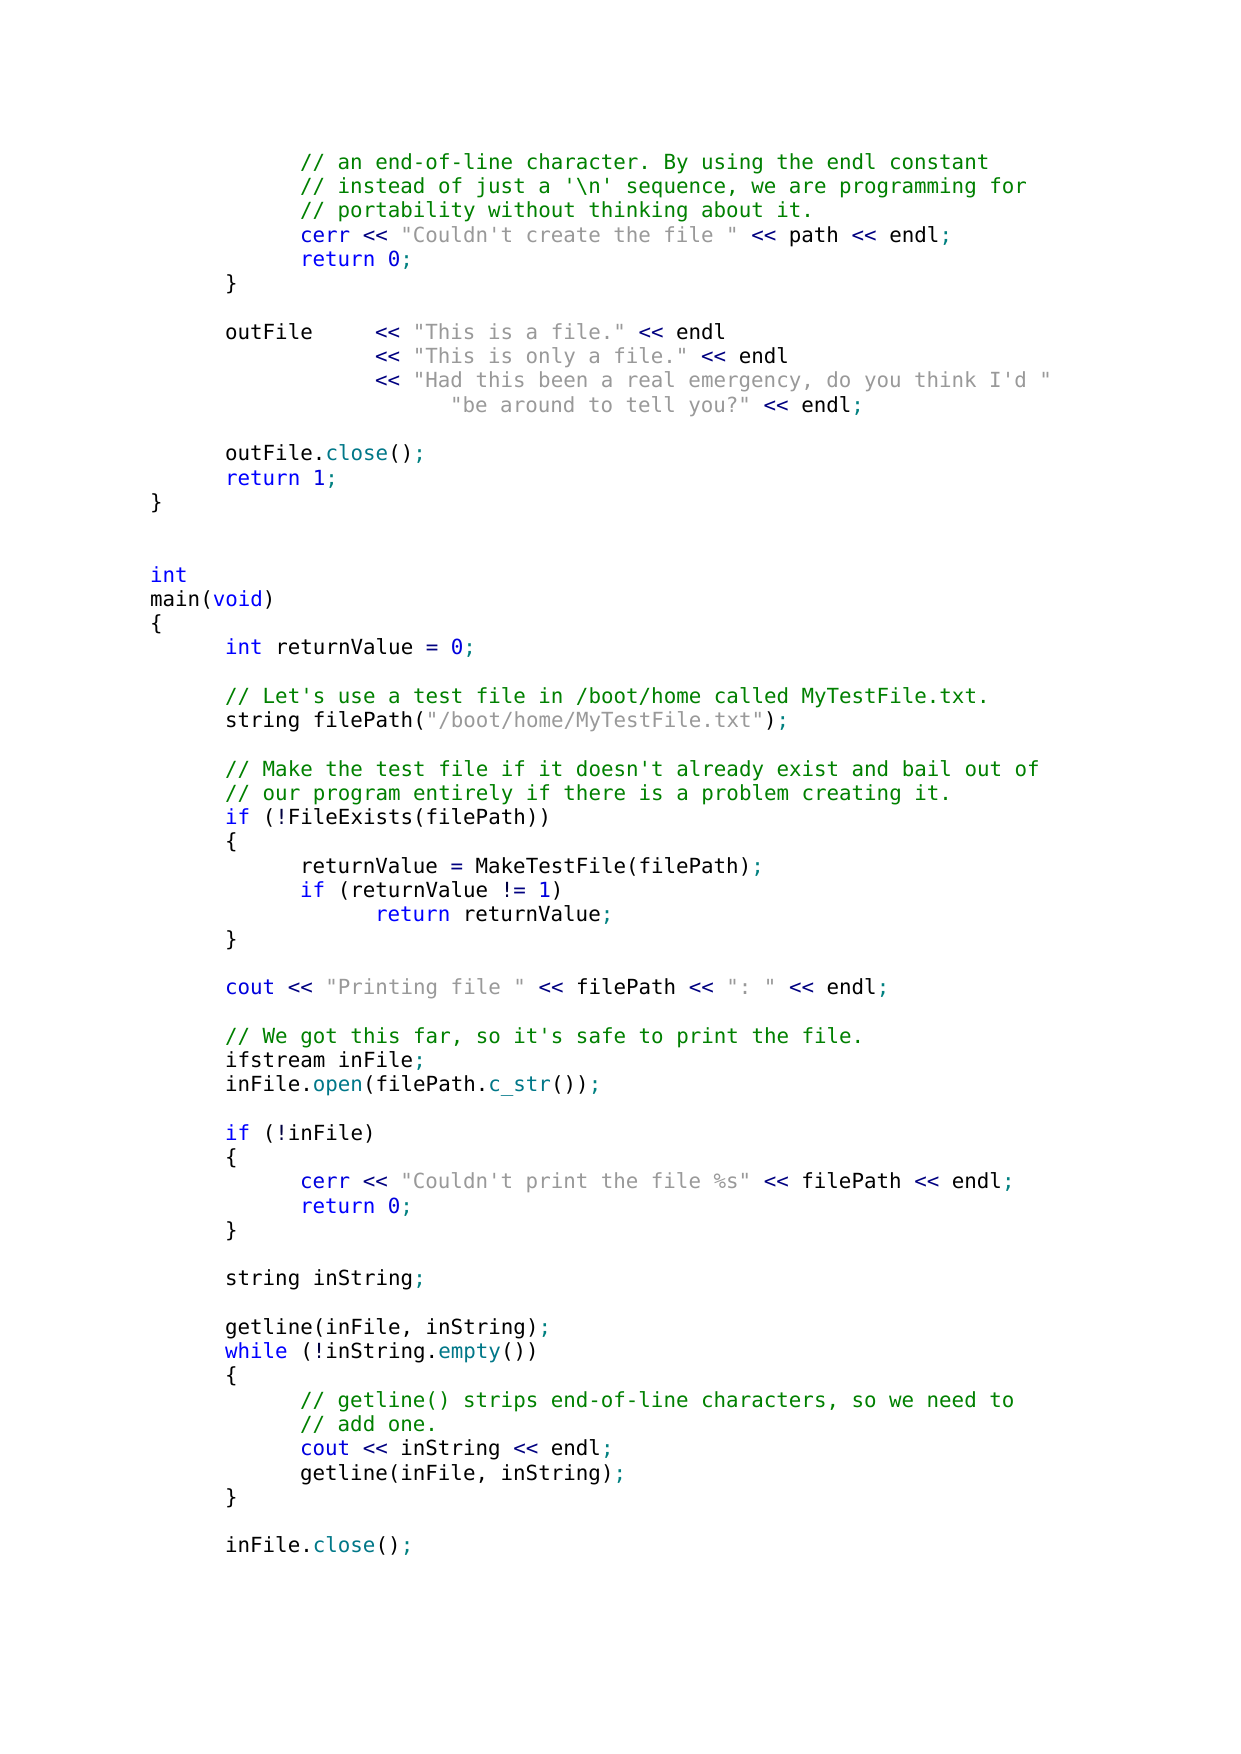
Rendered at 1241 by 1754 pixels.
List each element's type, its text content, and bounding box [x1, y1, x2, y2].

text { [150, 1145, 1090, 1169]
text // getline() strips end-of-line characters, so we need to [150, 1388, 1090, 1412]
text int returnValue = 0; [150, 635, 1090, 660]
text int [150, 563, 1090, 587]
text // portability without thinking about it. [150, 198, 1090, 223]
text inFile.open(filePath.c_str()); [150, 1072, 1090, 1097]
text return 0; [150, 247, 1090, 271]
text string filePath("/boot/home/MyTestFile.txt"); [150, 708, 1090, 732]
text "be around to tell you?" << endl; [150, 393, 1090, 417]
text while (!inString.empty()) [150, 1339, 1090, 1363]
text string inString; [150, 1266, 1090, 1291]
text // We got this far, so it's safe to print the file. [150, 1024, 1090, 1048]
text if (returnValue != 1) [150, 878, 1090, 902]
text return 1; [150, 466, 1090, 490]
text // instead of just a '\n' sequence, we are programming for [150, 174, 1090, 198]
text cout << "Printing file " << filePath << ": " << endl; [150, 975, 1090, 999]
text outFile << "This is a file." << endl [150, 320, 1090, 344]
text getline(inFile, inString); [150, 1315, 1090, 1339]
text // our program entirely if there is a problem creating it. [150, 781, 1090, 805]
text << "This is only a file." << endl [150, 344, 1090, 368]
text { [150, 611, 1090, 635]
text returnValue = MakeTestFile(filePath); [150, 854, 1090, 878]
text outFile.close(); [150, 441, 1090, 466]
text inFile.close(); [150, 1533, 1090, 1558]
text } [150, 271, 1090, 296]
text << "Had this been a real emergency, do you think I'd " [150, 368, 1090, 393]
text } [150, 490, 1090, 514]
text { [150, 1363, 1090, 1388]
text // Let's use a test file in /boot/home called MyTestFile.txt. [150, 684, 1090, 708]
text if (!inFile) [150, 1121, 1090, 1145]
text main(void) [150, 587, 1090, 611]
text ifstream inFile; [150, 1048, 1090, 1072]
text // add one. [150, 1412, 1090, 1436]
text if (!FileExists(filePath)) [150, 805, 1090, 829]
text } [150, 927, 1090, 951]
text { [150, 829, 1090, 854]
text getline(inFile, inString); [150, 1461, 1090, 1485]
text cout << inString << endl; [150, 1436, 1090, 1461]
text return returnValue; [150, 902, 1090, 927]
text // an end-of-line character. By using the endl constant [150, 150, 1090, 174]
text cerr << "Couldn't print the file %s" << filePath << endl; [150, 1169, 1090, 1194]
text } [150, 1485, 1090, 1509]
text cerr << "Couldn't create the file " << path << endl; [150, 223, 1090, 247]
text return 0; [150, 1194, 1090, 1218]
text } [150, 1218, 1090, 1242]
text // Make the test file if it doesn't already exist and bail out of [150, 757, 1090, 781]
